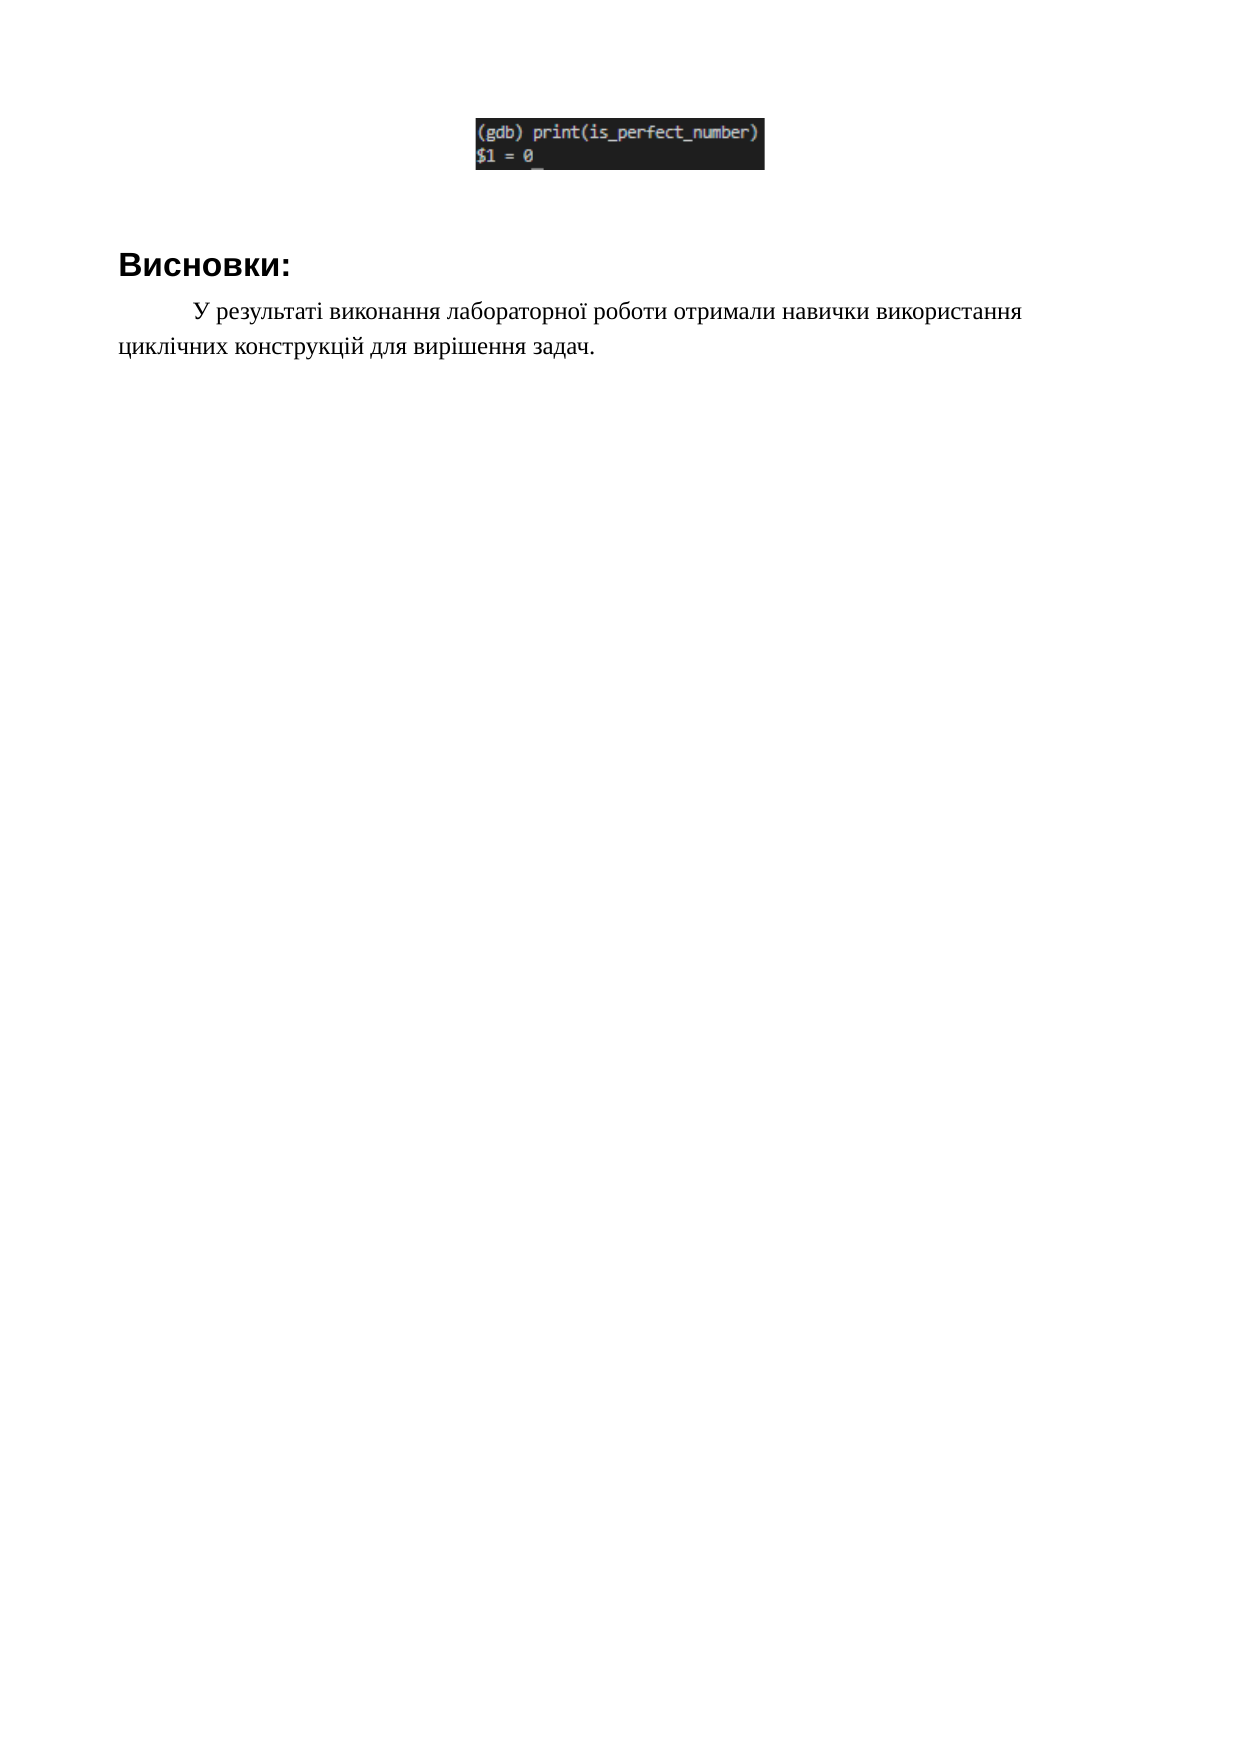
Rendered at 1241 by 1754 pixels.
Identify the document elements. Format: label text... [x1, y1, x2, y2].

subtitle Висновки: [118, 245, 1122, 284]
picture [475, 118, 765, 170]
text У результаті виконання лабораторної роботи отримали навички використання циклічних конструкцій для вирішення задач. [118, 296, 1122, 360]
